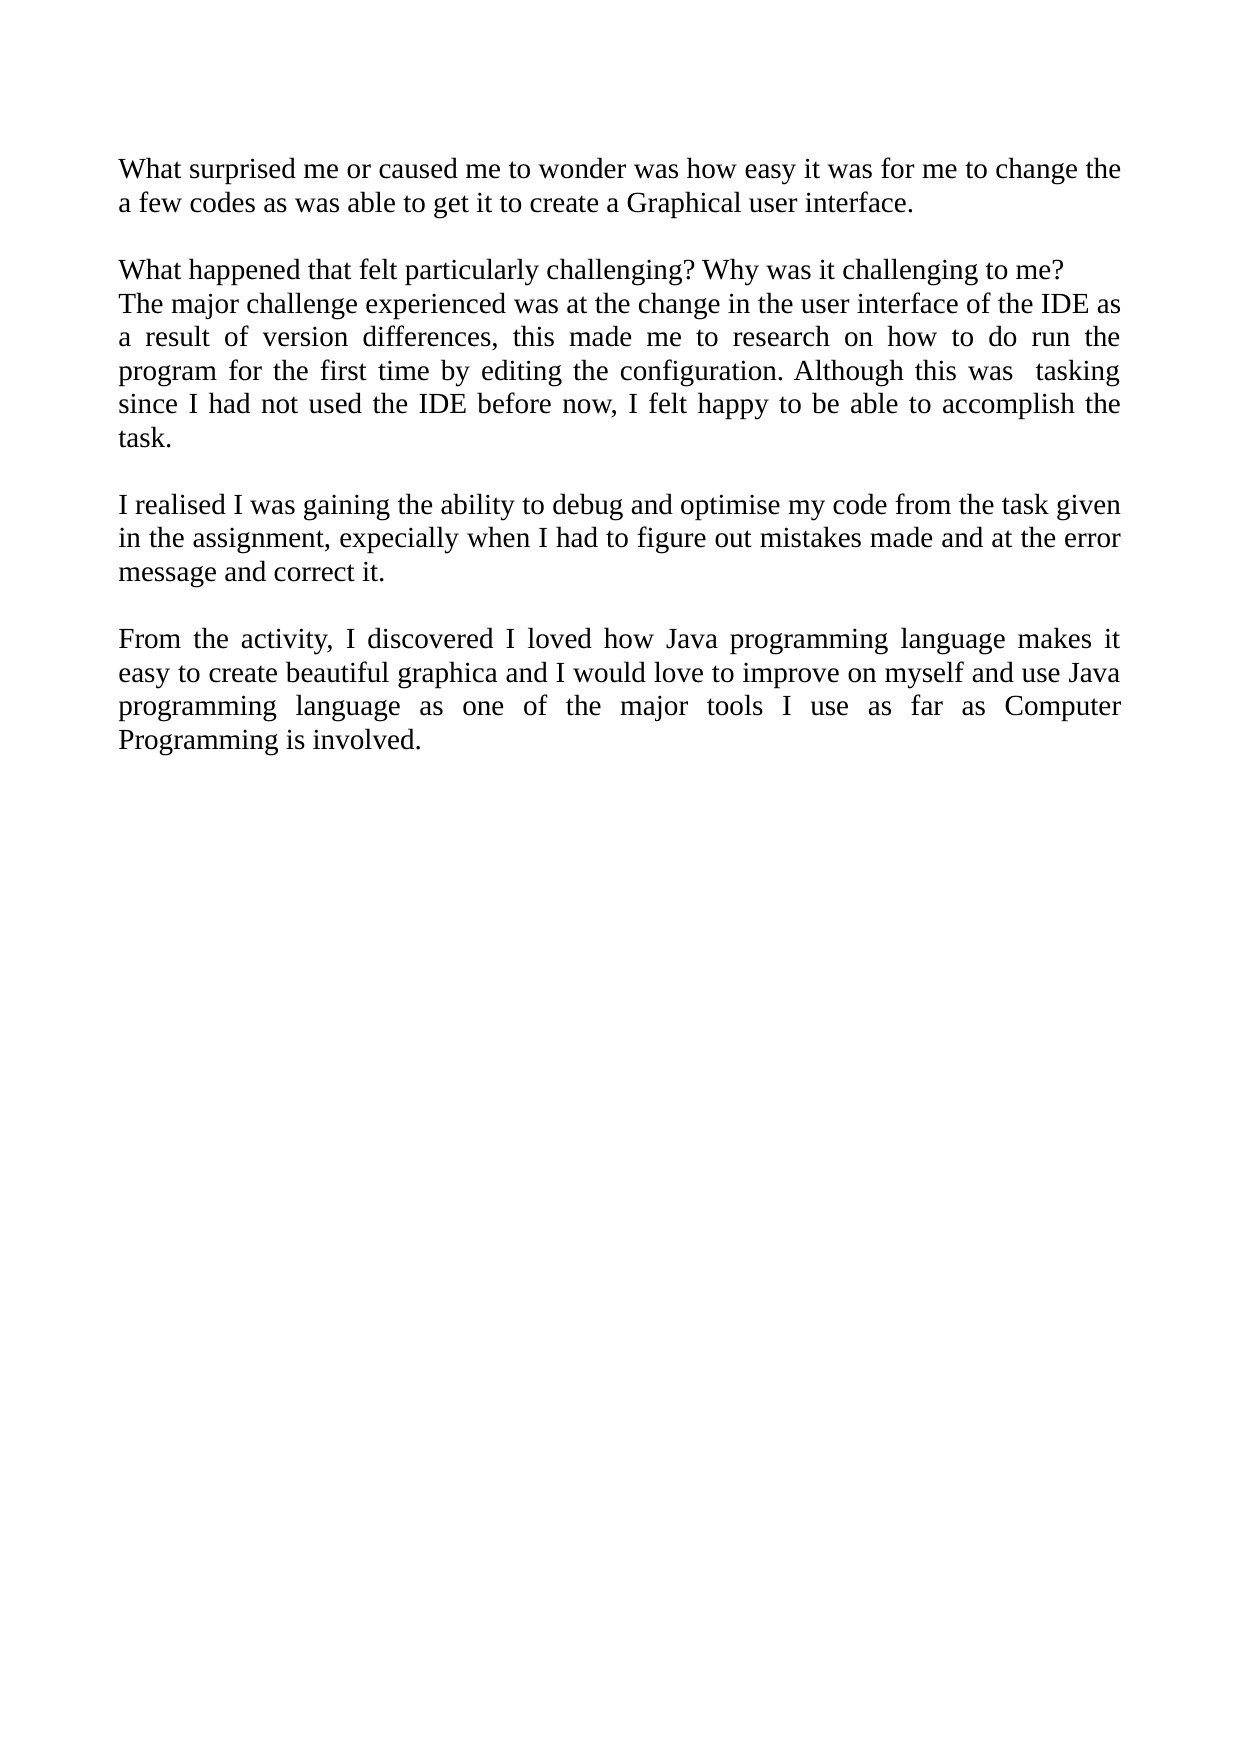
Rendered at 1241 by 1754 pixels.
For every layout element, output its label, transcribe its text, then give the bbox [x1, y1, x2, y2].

text What surprised me or caused me to wonder was how easy it was for me to change the a few codes as was able to get it to create a Graphical user interface. [118, 152, 1122, 219]
text The major challenge experienced was at the change in the user interface of the IDE as a result of version differences, this made me to research on how to do run the program for the first time by editing the configuration. Although this was tasking since I had not used the IDE before now, I felt happy to be able to accomplish the task. [118, 286, 1122, 453]
text What happened that felt particularly challenging? Why was it challenging to me? [118, 252, 1122, 286]
text I realised I was gaining the ability to debug and optimise my code from the task given in the assignment, expecially when I had to figure out mistakes made and at the error message and correct it. [118, 487, 1122, 588]
text From the activity, I discovered I loved how Java programming language makes it easy to create beautiful graphica and I would love to improve on myself and use Java programming language as one of the major tools I use as far as Computer Programming is involved. [118, 621, 1122, 755]
